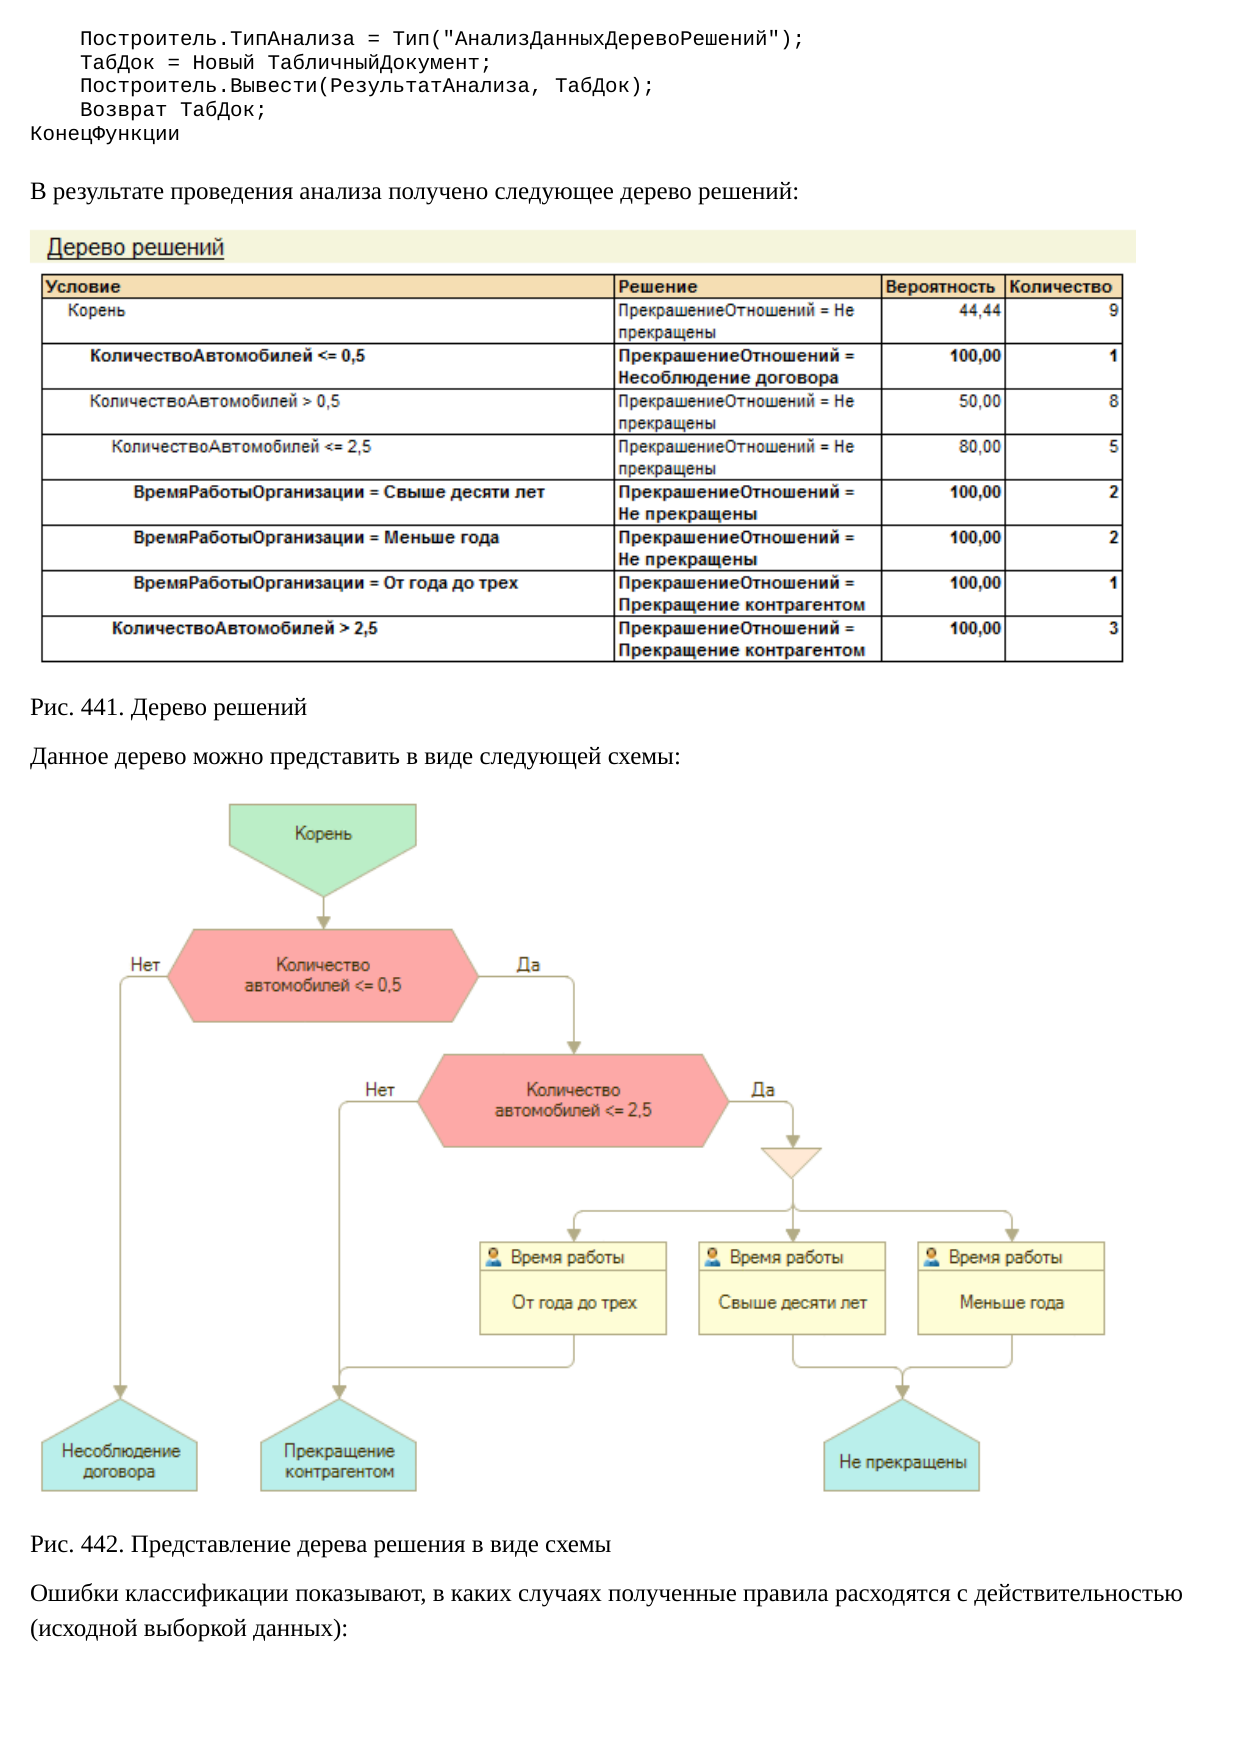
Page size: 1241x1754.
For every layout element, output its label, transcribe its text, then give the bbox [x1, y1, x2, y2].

text Ошибки классификации показывают, в каких случаях полученные правила расходятся с действительностью (исходной выборкой данных): [30, 1578, 1211, 1642]
picture [29, 225, 1136, 672]
text ТабДок = Новый ТабличныйДокумент; [30, 52, 1211, 75]
text В результате проведения анализа получено следующее дерево решений: [30, 176, 1211, 204]
text КонецФункции [30, 123, 1211, 146]
text Рис. 441. Дерево решений [30, 692, 1211, 721]
picture [29, 790, 1121, 1509]
text Возврат ТабДок; [30, 99, 1211, 123]
text Данное дерево можно представить в виде следующей схемы: [30, 741, 1211, 770]
text Рис. 442. Представление дерева решения в виде схемы [30, 1529, 1211, 1558]
text Построитель.ТипАнализа = Тип("АнализДанныхДеревоРешений"); [30, 28, 1211, 52]
text Построитель.Вывести(РезультатАнализа, ТабДок); [30, 75, 1211, 99]
